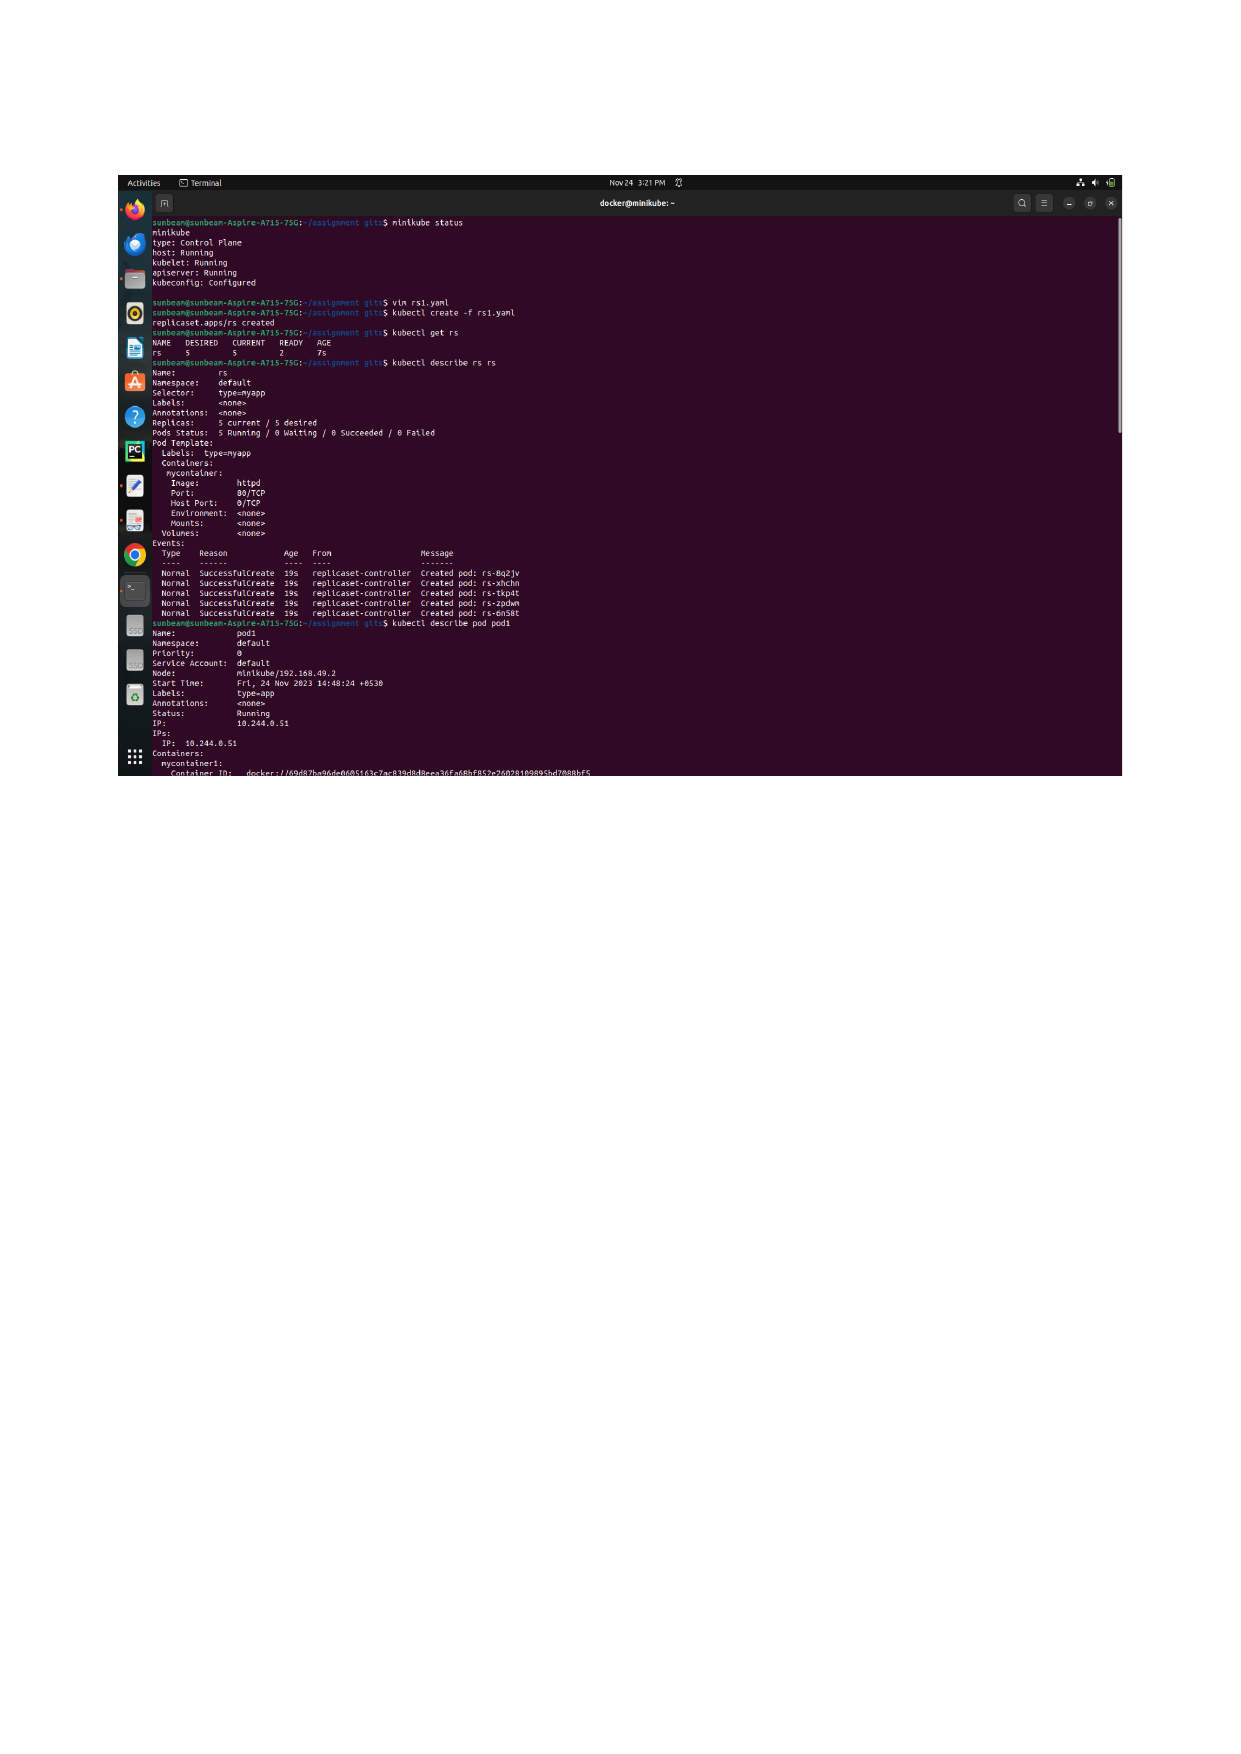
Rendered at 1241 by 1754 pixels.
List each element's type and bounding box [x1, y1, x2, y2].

picture [118, 175, 1123, 776]
